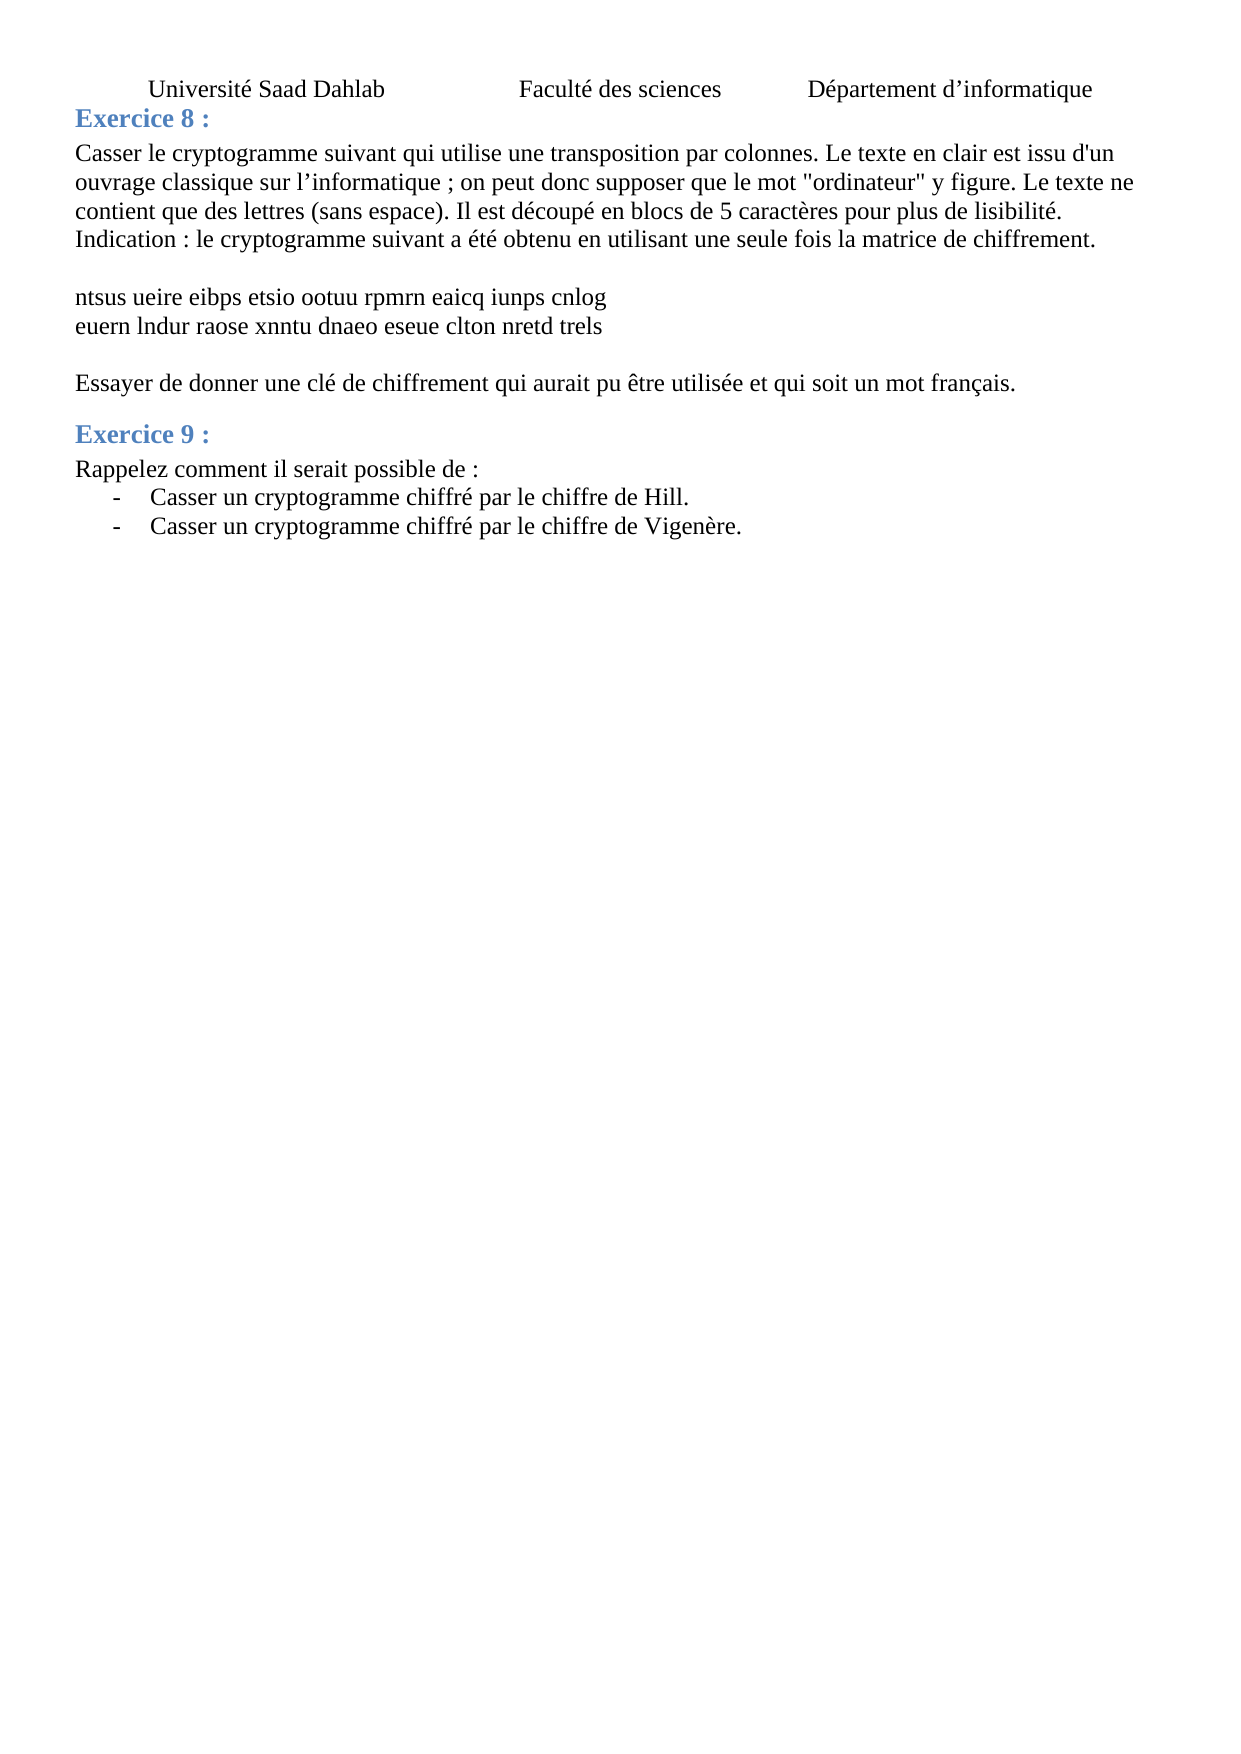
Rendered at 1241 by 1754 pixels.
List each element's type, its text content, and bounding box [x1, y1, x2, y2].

subtitle Exercice 9 : [75, 418, 1165, 449]
text ntsus ueire eibps etsio ootuu rpmrn eaicq iunps cnlog [75, 282, 1165, 311]
text Essayer de donner une clé de chiffrement qui aurait pu être utilisée et qui soit un mot français. [75, 368, 1165, 397]
list Casser un cryptogramme chiffré par le chiffre de Hill. [112, 482, 1165, 511]
text Rappelez comment il serait possible de : [75, 454, 1165, 482]
text euern lndur raose xnntu dnaeo eseue clton nretd trels [75, 311, 1165, 339]
subtitle Exercice 8 : [75, 103, 1165, 134]
list Casser un cryptogramme chiffré par le chiffre de Vigenère. [112, 511, 1165, 540]
text Indication : le cryptogramme suivant a été obtenu en utilisant une seule fois la matrice de chiffrement. [75, 224, 1165, 253]
text Casser le cryptogramme suivant qui utilise une transposition par colonnes. Le texte en clair est issu d'un ouvrage classique sur l’informatique ; on peut donc supposer que le mot "ordinateur" y figure. Le texte ne contient que des lettres (sans espace). Il est découpé en blocs de 5 caractères pour plus de lisibilité. [75, 138, 1165, 224]
